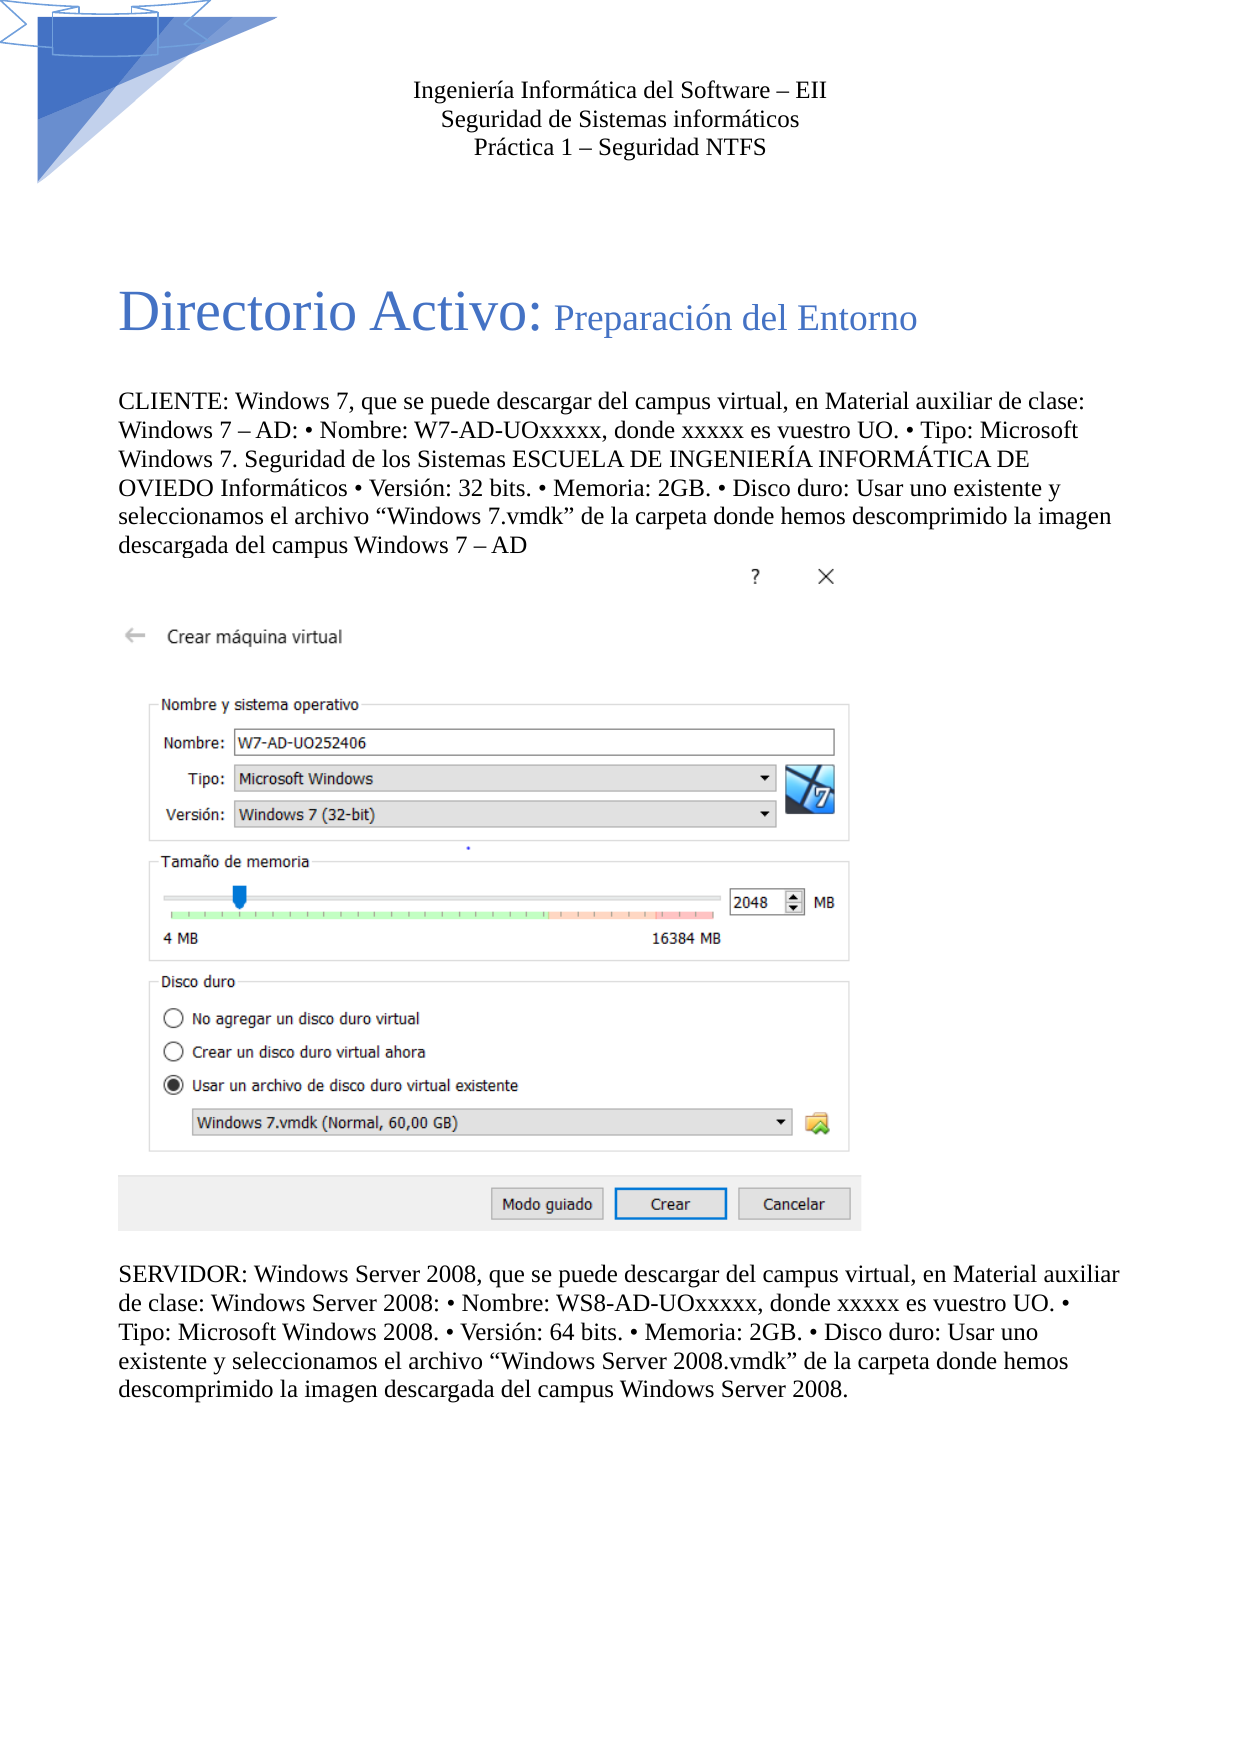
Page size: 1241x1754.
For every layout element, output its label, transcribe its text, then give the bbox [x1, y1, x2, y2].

text SERVIDOR: Windows Server 2008, que se puede descargar del campus virtual, en Material auxiliar de clase: Windows Server 2008: • Nombre: WS8-AD-UOxxxxx, donde xxxxx es vuestro UO. • Tipo: Microsoft Windows 2008. • Versión: 64 bits. • Memoria: 2GB. • Disco duro: Usar uno existente y seleccionamos el archivo “Windows Server 2008.vmdk” de la carpeta donde hemos descomprimido la imagen descargada del campus Windows Server 2008. [118, 1259, 1122, 1403]
text CLIENTE: Windows 7, que se puede descargar del campus virtual, en Material auxiliar de clase: Windows 7 – AD: • Nombre: W7-AD-UOxxxxx, donde xxxxx es vuestro UO. • Tipo: Microsoft Windows 7. Seguridad de los Sistemas ESCUELA DE INGENIERÍA INFORMÁTICA DE OVIEDO Informáticos • Versión: 32 bits. • Memoria: 2GB. • Disco duro: Usar uno existente y seleccionamos el archivo “Windows 7.vmdk” de la carpeta donde hemos descomprimido la imagen descargada del campus Windows 7 – AD [118, 386, 1122, 559]
text Directorio Activo: Preparación del Entorno [118, 276, 1122, 343]
